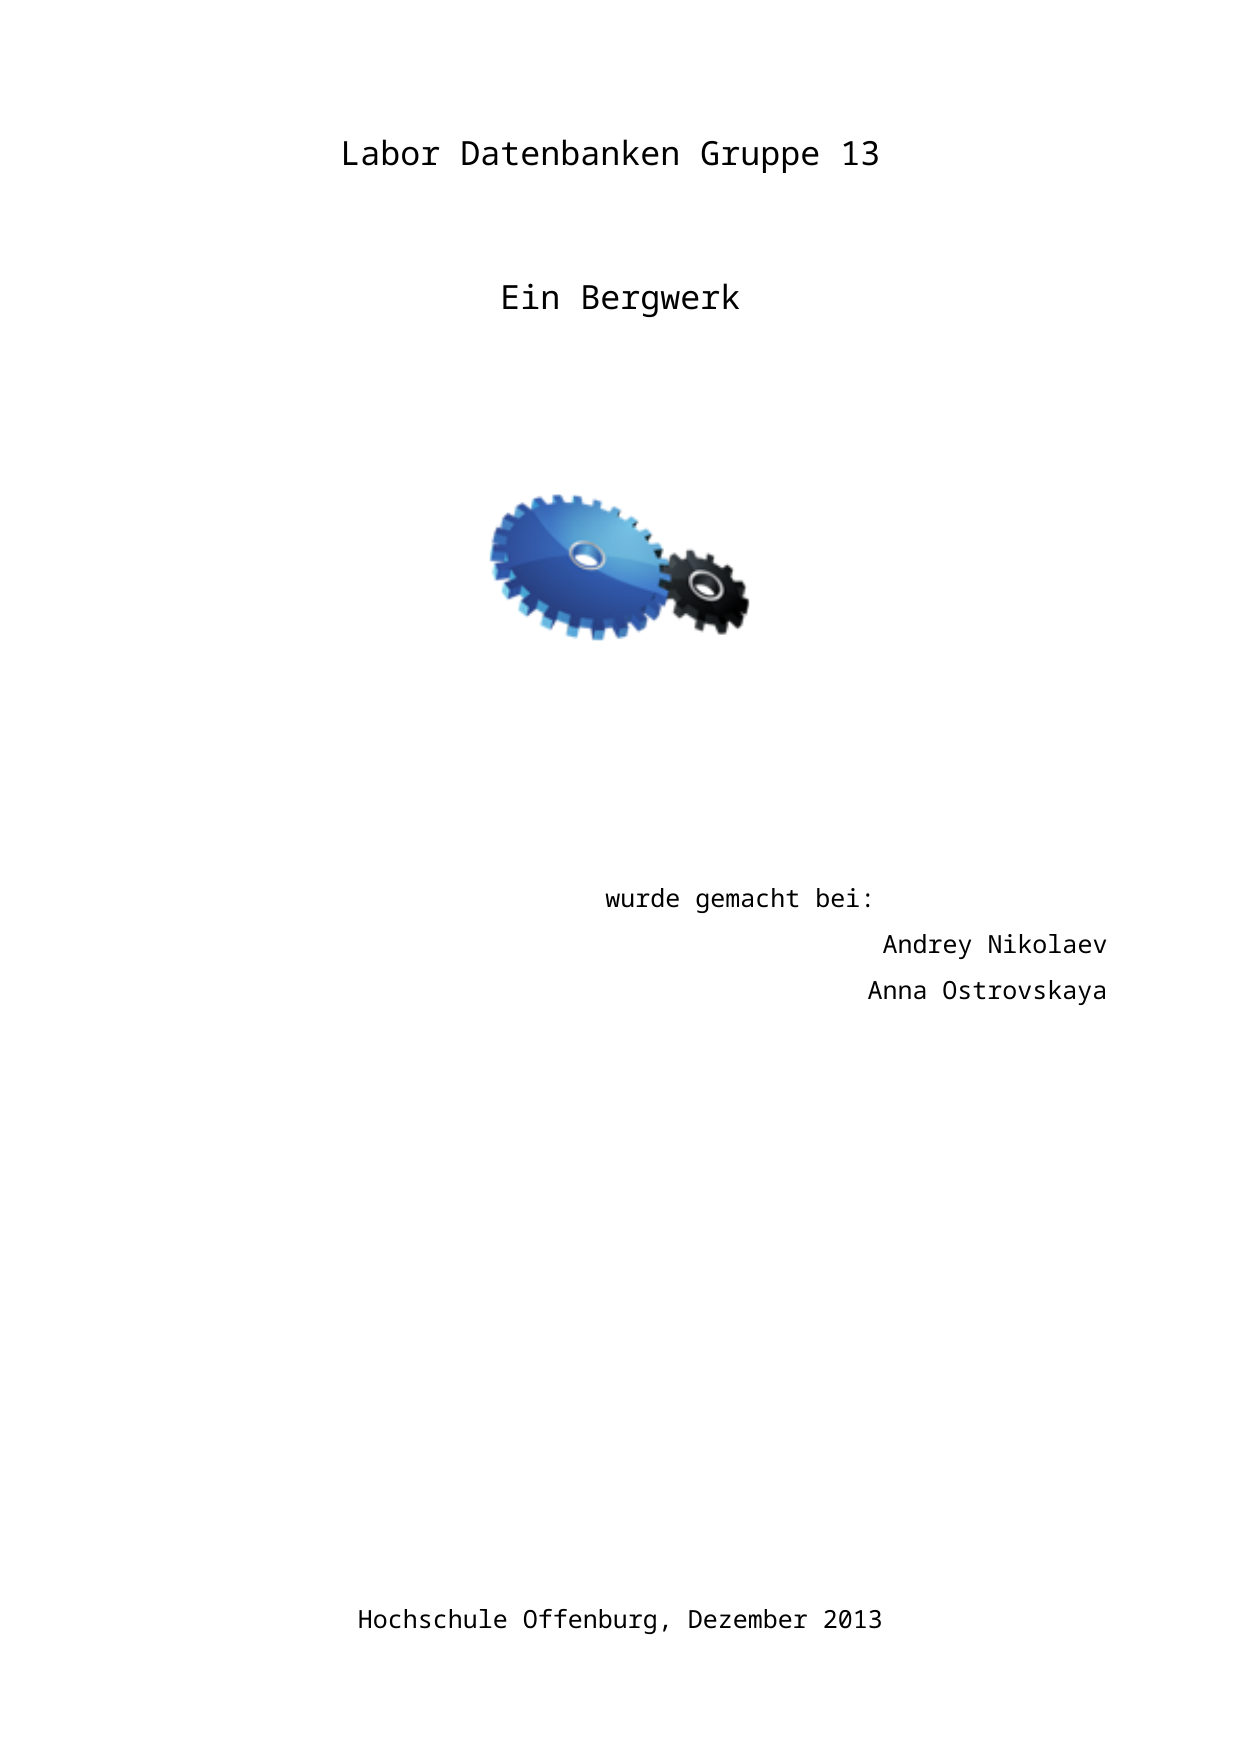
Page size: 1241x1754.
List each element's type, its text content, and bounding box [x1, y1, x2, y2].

text wurde gemacht bei: [118, 881, 1122, 915]
text Andrey Nikolaev [118, 927, 1122, 961]
text Ein Bergwerk [118, 274, 1122, 319]
text Anna Ostrovskaya [118, 973, 1122, 1007]
picture [486, 435, 754, 702]
